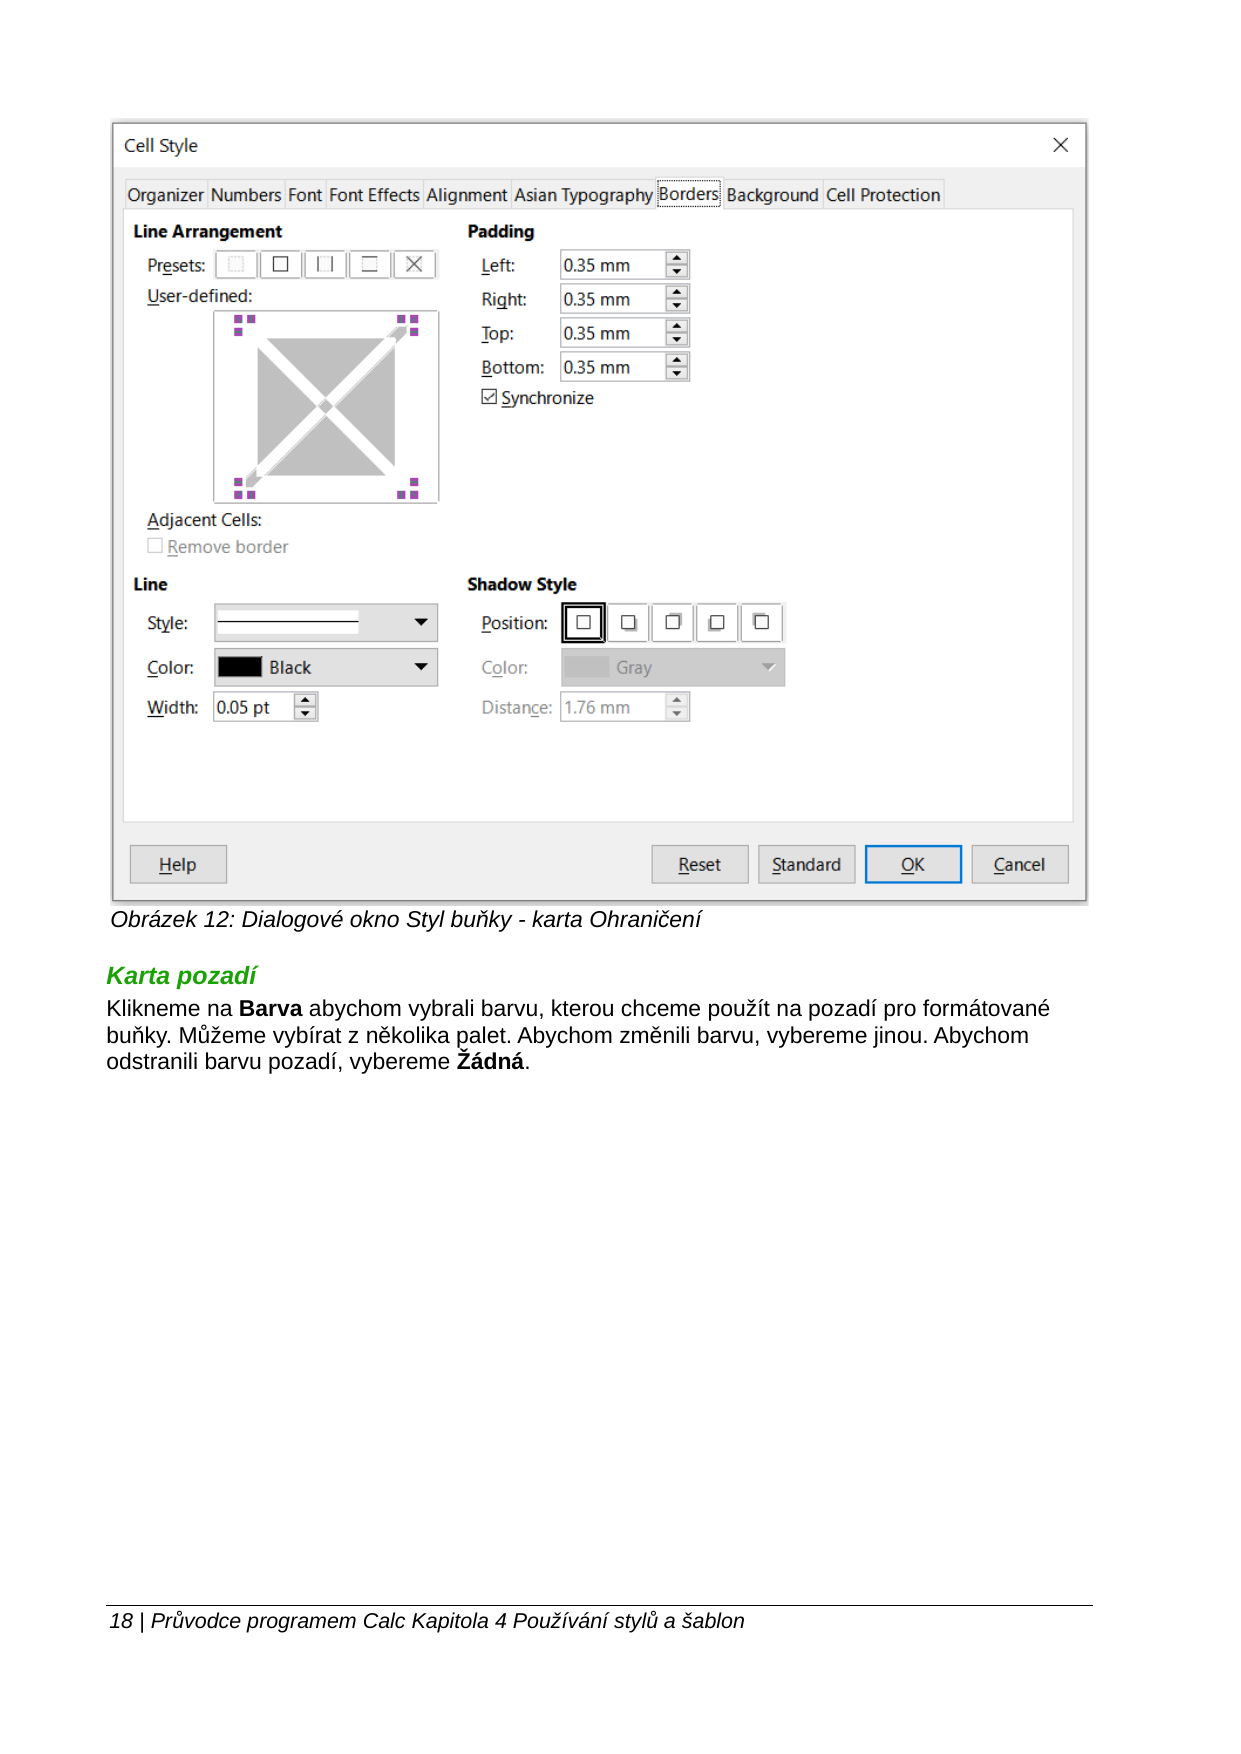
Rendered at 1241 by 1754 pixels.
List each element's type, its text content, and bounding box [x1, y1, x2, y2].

text Klikneme na Barva abychom vybrali barvu, kterou chceme použít na pozadí pro formátované buňky. Můžeme vybírat z několika palet. Abychom změnili barvu, vybereme jinou. Abychom odstranili barvu pozadí, vybereme Žádná. [106, 995, 1093, 1074]
subtitle Karta pozadí [106, 961, 1093, 989]
picture [110, 118, 1089, 906]
text Obrázek 12: Dialogové okno Styl buňky - karta Ohraničení [110, 906, 1089, 932]
